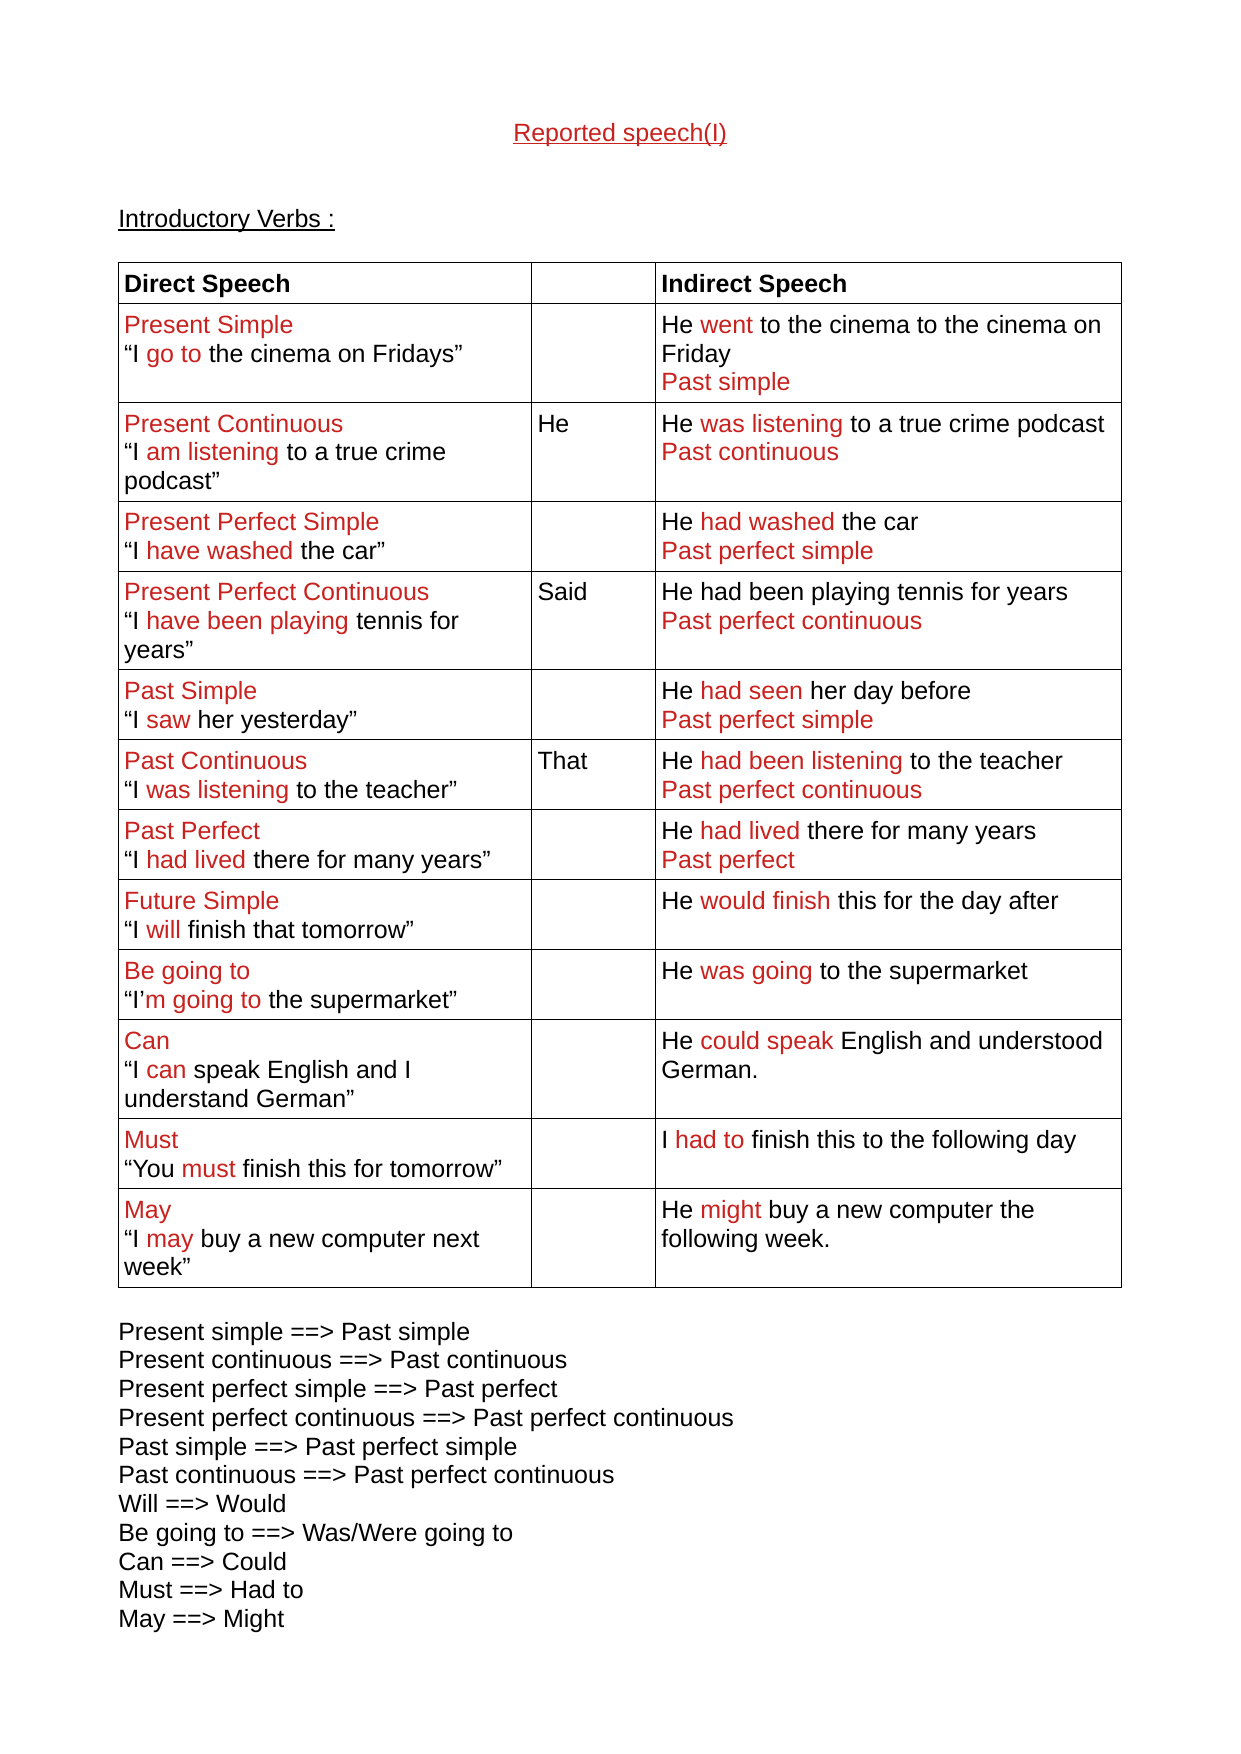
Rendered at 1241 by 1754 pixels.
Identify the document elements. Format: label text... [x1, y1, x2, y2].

text Will ==> Would [118, 1489, 1122, 1518]
table_cell [532, 1119, 655, 1188]
table_cell Present Simple “I go to the cinema on Fridays” [119, 304, 531, 402]
table_cell May “I may buy a new computer next week” [119, 1189, 531, 1287]
table_cell Past Continuous “I was listening to the teacher” [119, 740, 531, 809]
table_header [532, 263, 655, 303]
text Reported speech(I) [118, 118, 1122, 147]
table_cell That [532, 740, 655, 809]
table_cell [532, 502, 655, 571]
table_cell Be going to “I’m going to the supermarket” [119, 950, 531, 1019]
table_cell Future Simple “I will finish that tomorrow” [119, 880, 531, 949]
table_cell He had been listening to the teacher Past perfect continuous [656, 740, 1121, 809]
text Past simple ==> Past perfect simple [118, 1432, 1122, 1460]
table_header Indirect Speech [656, 263, 1121, 303]
table_cell Present Perfect Simple “I have washed the car” [119, 502, 531, 571]
table_cell Must “You must finish this for tomorrow” [119, 1119, 531, 1188]
table_cell He had been playing tennis for years Past perfect continuous [656, 572, 1121, 669]
table_header Direct Speech [119, 263, 531, 303]
table_cell [532, 1189, 655, 1287]
text Be going to ==> Was/Were going to [118, 1518, 1122, 1547]
table_cell He was listening to a true crime podcast Past continuous [656, 403, 1121, 501]
text Present continuous ==> Past continuous [118, 1345, 1122, 1374]
table_cell [532, 810, 655, 879]
text Can ==> Could [118, 1547, 1122, 1575]
table_cell [532, 670, 655, 739]
text Must ==> Had to [118, 1575, 1122, 1604]
table_cell [532, 880, 655, 949]
table_cell [532, 950, 655, 1019]
table_cell Present Continuous “I am listening to a true crime podcast” [119, 403, 531, 501]
table_cell Present Perfect Continuous “I have been playing tennis for years” [119, 572, 531, 669]
table_cell He could speak English and understood German. [656, 1020, 1121, 1118]
table_cell Said [532, 572, 655, 669]
table_cell He had lived there for many years Past perfect [656, 810, 1121, 879]
text Present perfect simple ==> Past perfect [118, 1374, 1122, 1403]
table_cell Can “I can speak English and I understand German” [119, 1020, 531, 1118]
table_cell Past Perfect “I had lived there for many years” [119, 810, 531, 879]
text Past continuous ==> Past perfect continuous [118, 1460, 1122, 1489]
table_cell He would finish this for the day after [656, 880, 1121, 949]
text Present perfect continuous ==> Past perfect continuous [118, 1403, 1122, 1432]
text Present simple ==> Past simple [118, 1317, 1122, 1345]
text May ==> Might [118, 1604, 1122, 1633]
table_cell He had seen her day before Past perfect simple [656, 670, 1121, 739]
table_cell [532, 304, 655, 402]
table_cell Past Simple “I saw her yesterday” [119, 670, 531, 739]
table_cell He went to the cinema to the cinema on Friday Past simple [656, 304, 1121, 402]
table_cell [532, 1020, 655, 1118]
table_cell I had to finish this to the following day [656, 1119, 1121, 1188]
table_cell He might buy a new computer the following week. [656, 1189, 1121, 1287]
table_cell He was going to the supermarket [656, 950, 1121, 1019]
text Introductory Verbs : [118, 204, 1122, 233]
table_cell He had washed the car Past perfect simple [656, 502, 1121, 571]
table_cell He [532, 403, 655, 501]
